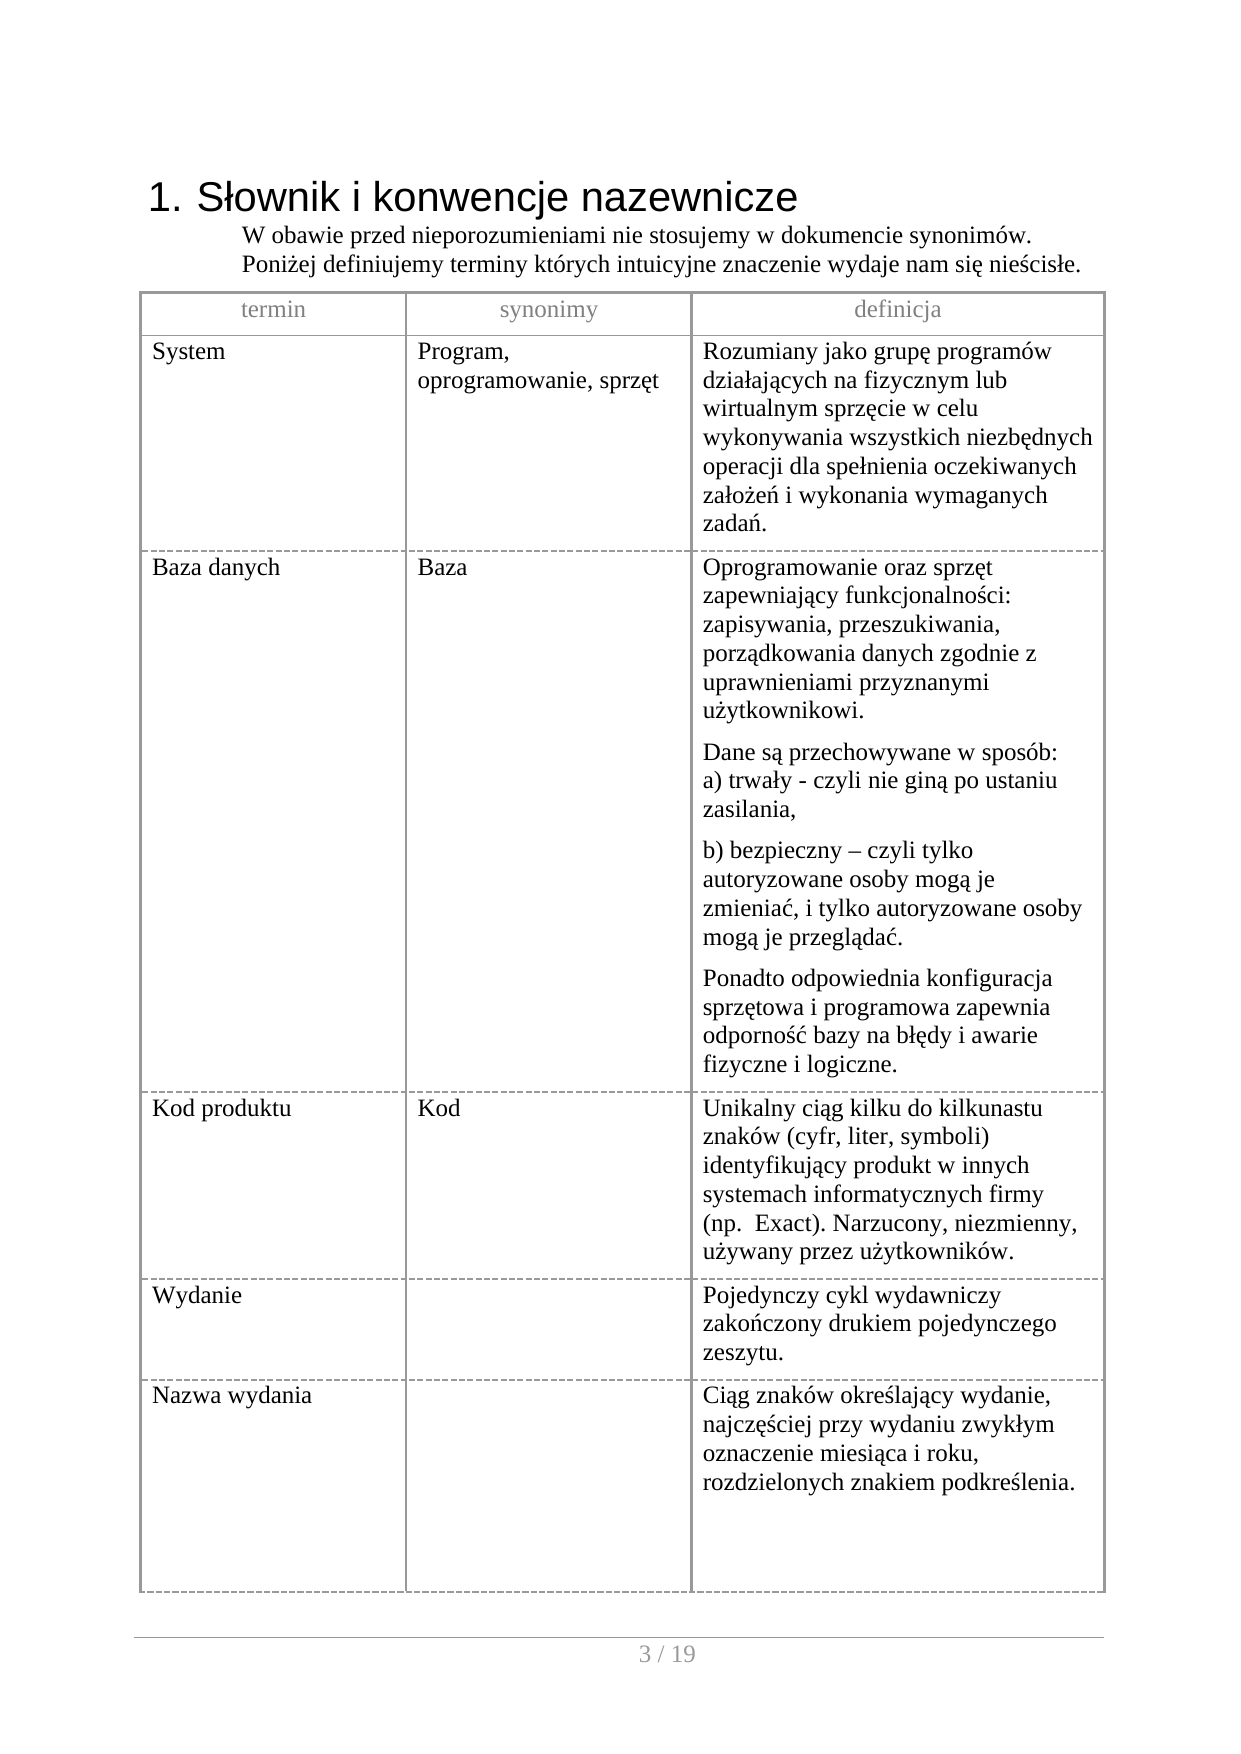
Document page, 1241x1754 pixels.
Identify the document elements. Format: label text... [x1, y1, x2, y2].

table_header termin [142, 294, 405, 335]
table_cell Ciąg znaków określający wydanie, najczęściej przy wydaniu zwykłym oznaczenie miesiąca i roku, rozdzielonych znakiem podkreślenia. [693, 1379, 1103, 1591]
table_header definicja [693, 294, 1103, 335]
table_cell Pojedynczy cykl wydawniczy zakończony drukiem pojedynczego zeszytu. [693, 1278, 1103, 1378]
table_cell Oprogramowanie oraz sprzęt zapewniający funkcjonalności: zapisywania, przeszukiwania, porządkowania danych zgodnie z uprawnieniami przyznanymi użytkownikowi. Dane są przechowywane w sposób: a) trwały - czyli nie giną po ustaniu zasilania, b) bezpieczny – czyli tylko autoryzowane osoby mogą je zmieniać, i tylko autoryzowane osoby mogą je przeglądać. Ponadto odpowiednia konfiguracja sprzętowa i programowa zapewnia odporność bazy na błędy i awarie fizyczne i logiczne. [693, 550, 1103, 1091]
subtitle Słownik i konwencje nazewnicze [148, 173, 1092, 221]
table_cell Baza danych [142, 550, 405, 1091]
table_cell Unikalny ciąg kilku do kilkunastu znaków (cyfr, liter, symboli) identyfikujący produkt w innych systemach informatycznych firmy (np. Exact). Narzucony, niezmienny, używany przez użytkowników. [693, 1091, 1103, 1278]
table_header synonimy [407, 294, 690, 335]
text W obawie przed nieporozumieniami nie stosujemy w dokumencie synonimów. Poniżej definiujemy terminy których intuicyjne znaczenie wydaje nam się nieścisłe. [242, 221, 1092, 278]
table_cell Wydanie [142, 1278, 405, 1378]
table_cell Kod produktu [142, 1091, 405, 1278]
table_cell Baza [407, 550, 690, 1091]
table_cell System [142, 336, 405, 550]
table_cell Kod [407, 1091, 690, 1278]
table_cell [407, 1278, 690, 1378]
table_cell [407, 1379, 690, 1591]
table_cell Program, oprogramowanie, sprzęt [407, 336, 690, 550]
table_cell Rozumiany jako grupę programów działających na fizycznym lub wirtualnym sprzęcie w celu wykonywania wszystkich niezbędnych operacji dla spełnienia oczekiwanych założeń i wykonania wymaganych zadań. [693, 336, 1103, 550]
table_cell Nazwa wydania [142, 1379, 405, 1591]
